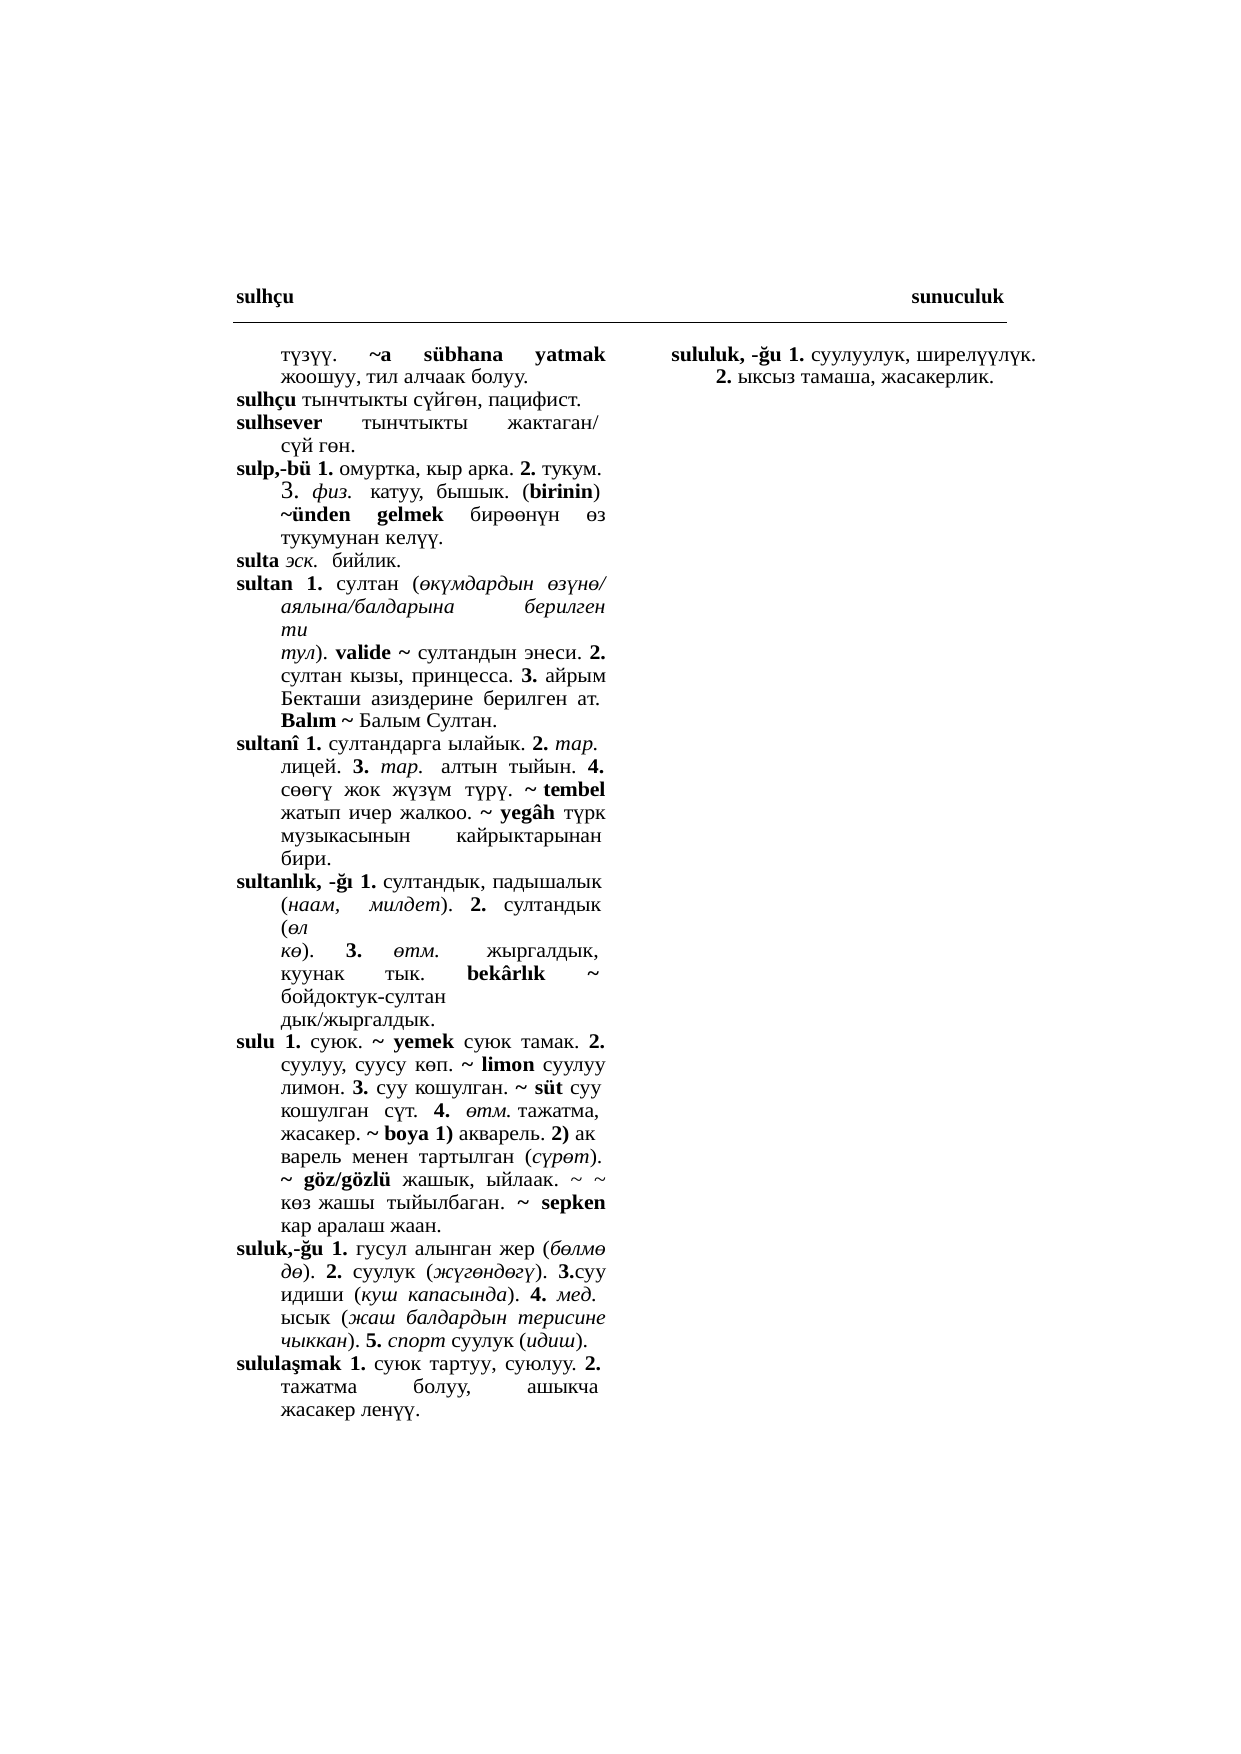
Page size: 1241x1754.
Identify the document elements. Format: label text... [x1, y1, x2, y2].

text тул). valide ~ султандын энеси. 2. султан кызы, принцесса. 3. айрым Бекташи азиздерине берилген ат. [281, 641, 606, 709]
text ~ göz/gözlü жашык, ыйлаак. ~ ~ көз жашы тыйылбаган. ~ sepken кар аралаш жаан. [281, 1168, 606, 1237]
text sultanî 1. султандарга ылайык. 2. тар. [236, 732, 606, 755]
text sulhçu sunuculuk [236, 284, 1065, 308]
text suluk,-ğu 1. гусул алынган жер (бөлмө­ дө). 2. суулук (жүгөндөгү). 3.суу идиши (куш капасында). 4. мед. [236, 1237, 606, 1306]
text sultan 1. султан (өкүмдардын өзүнө/ аялына/балдарына берилген ти­ [236, 572, 605, 641]
text сөөгү жок жүзүм түрү. ~ tembel жатып ичер жалкоо. ~ yegâh түрк музыкасынын кайрыктарынан [281, 778, 606, 847]
text түзүү. ~a sübhana yatmak жоошуу, тил алчаак болуу. [281, 343, 606, 388]
text sulu 1. суюк. ~ yemek суюк тамак. 2. суулуу, суусу көп. ~ limon суулуу лимон. 3. суу кошулган. ~ süt суу [236, 1031, 606, 1099]
text кошулган сүт. 4. өтм. тажатма, жасакер. ~ boya 1) акварель. 2) ак­ варель менен тартылган (сүрөт). [281, 1099, 605, 1168]
text sulhçu тынчтыкты сүйгөн, пацифист. [236, 388, 606, 411]
text sulhsever тынчтыкты жактаган/ сүй­ гөн. [236, 411, 598, 457]
text sulp,-bü 1. омуртка, кыр арка. 2. тукум. [236, 457, 606, 480]
text ысык (жаш балдардын терисине чыккан). 5. спорт суулук (идиш). [281, 1306, 606, 1352]
text sulta эск. бийлик. [236, 549, 606, 572]
list физ. катуу, бышык. (birinin) [281, 480, 606, 503]
text 2. ыксыз тамаша, жасакерлик. [716, 366, 1022, 388]
text Balım ~ Балым Султан. [281, 709, 499, 732]
text лицей. 3. тар. алтын тыйын. 4. [281, 755, 606, 778]
text sultanlık, -ğı 1. султандык, падышалык [236, 870, 606, 893]
text sululaşmak 1. суюк тартуу, суюлуу. 2. [236, 1352, 606, 1375]
text (наам, милдет). 2. султандык (өл­ [281, 893, 601, 939]
text ~ünden gelmek бирөөнүн өз тукумунан келүү. [281, 503, 606, 549]
text sululuk, -ğu 1. суулуулук, ширелүүлүк. [671, 343, 1064, 366]
text тажатма болуу, ашыкча жасакер­ ленүү. [281, 1375, 598, 1421]
text бири. [281, 847, 332, 870]
text кө). 3. өтм. жыргалдык, куунак­ тык. bekârlık ~ бойдоктук-султан­ дык/жыргалдык. [281, 939, 598, 1031]
